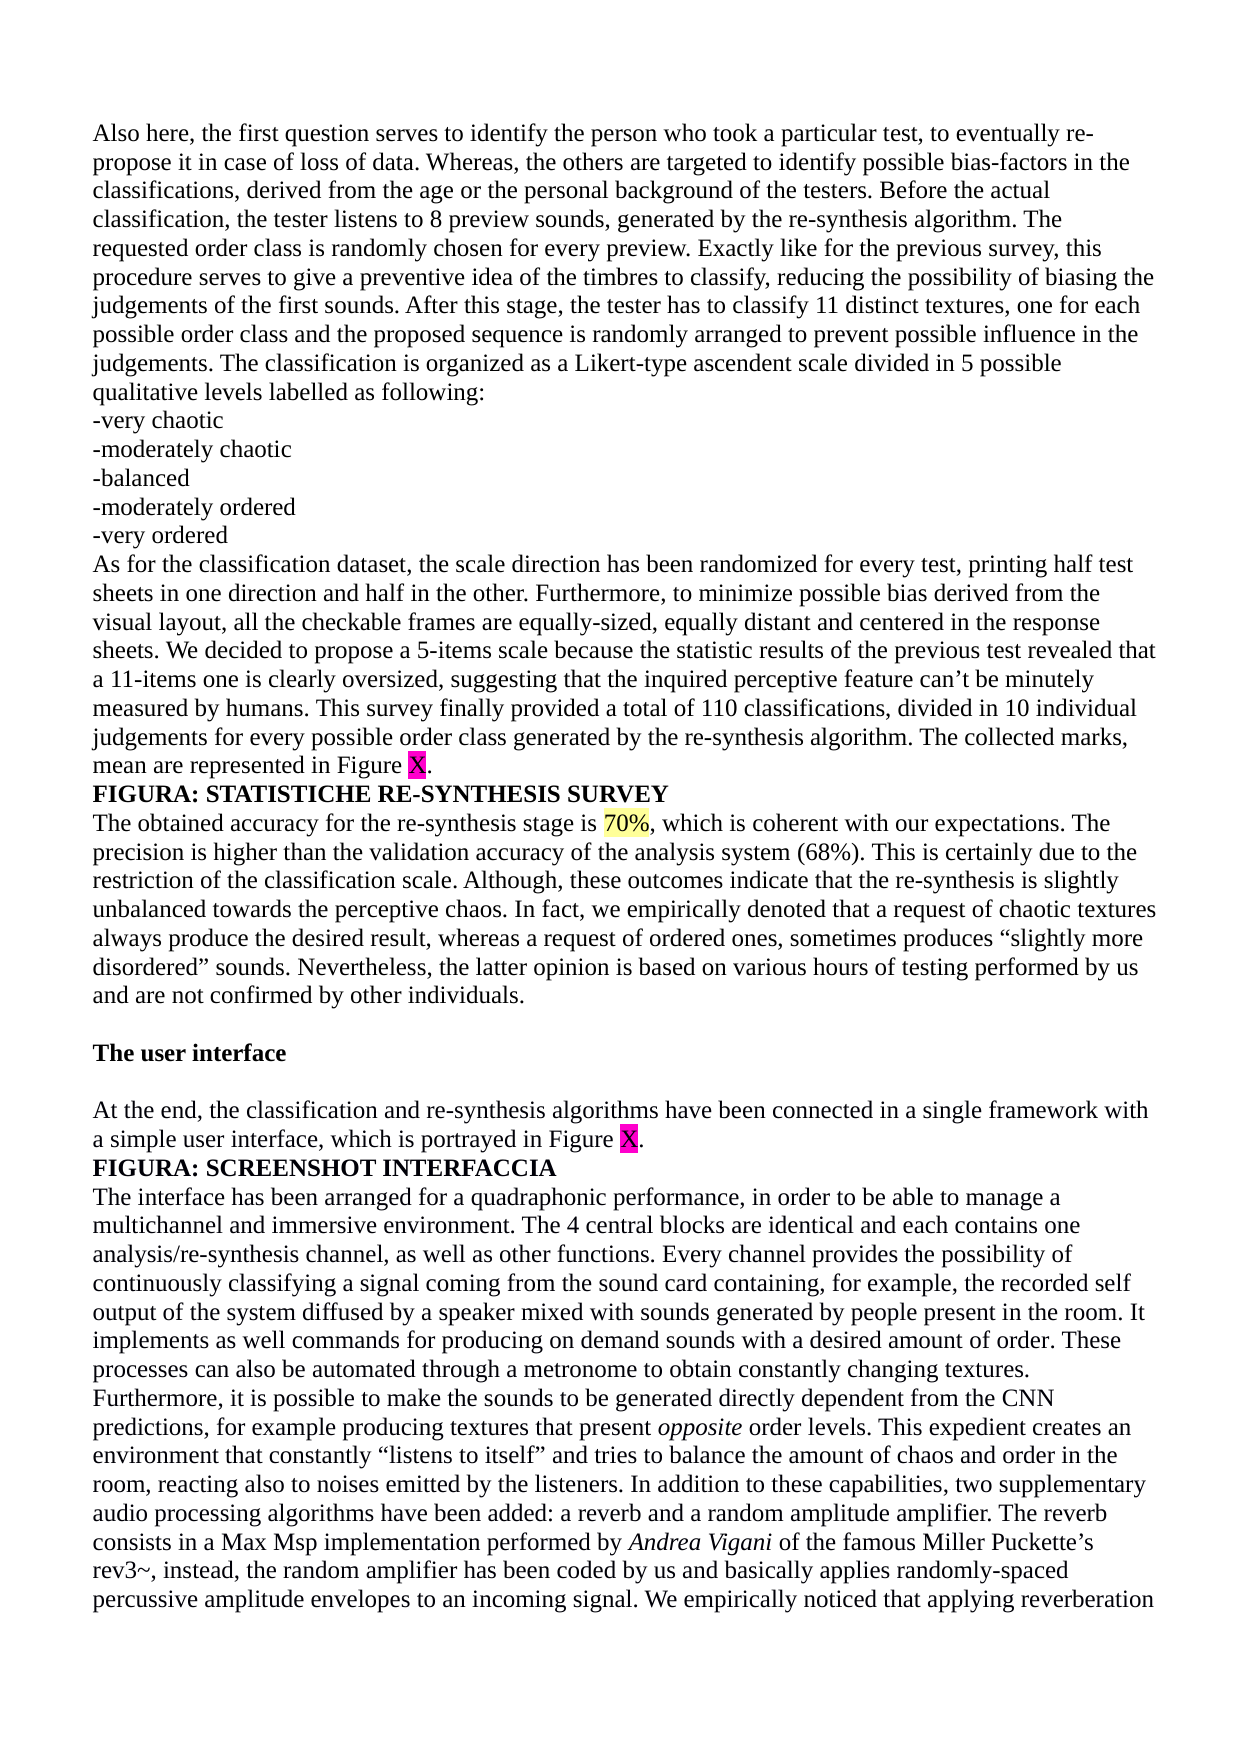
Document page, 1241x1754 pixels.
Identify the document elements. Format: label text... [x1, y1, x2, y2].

text -very ordered [92, 521, 1160, 549]
text -balanced [92, 463, 1160, 492]
text -moderately chaotic [92, 434, 1160, 463]
text At the end, the classification and re-synthesis algorithms have been connected in a single framework with a simple user interface, which is portrayed in Figure X. [92, 1096, 1160, 1153]
text -moderately ordered [92, 492, 1160, 521]
text FIGURA: SCREENSHOT INTERFACCIA [92, 1153, 1160, 1182]
text The user interface [92, 1038, 1160, 1067]
text As for the classification dataset, the scale direction has been randomized for every test, printing half test sheets in one direction and half in the other. Furthermore, to minimize possible bias derived from the visual layout, all the checkable frames are equally-sized, equally distant and centered in the response sheets. We decided to propose a 5-items scale because the statistic results of the previous test revealed that a 11-items one is clearly oversized, suggesting that the inquired perceptive feature can’t be minutely measured by humans. This survey finally provided a total of 110 classifications, divided in 10 individual judgements for every possible order class generated by the re-synthesis algorithm. The collected marks, mean are represented in Figure X. [92, 549, 1160, 779]
text -very chaotic [92, 406, 1160, 434]
text Also here, the first question serves to identify the person who took a particular test, to eventually re-propose it in case of loss of data. Whereas, the others are targeted to identify possible bias-factors in the classifications, derived from the age or the personal background of the testers. Before the actual classification, the tester listens to 8 preview sounds, generated by the re-synthesis algorithm. The requested order class is randomly chosen for every preview. Exactly like for the previous survey, this procedure serves to give a preventive idea of the timbres to classify, reducing the possibility of biasing the judgements of the first sounds. After this stage, the tester has to classify 11 distinct textures, one for each possible order class and the proposed sequence is randomly arranged to prevent possible influence in the judgements. The classification is organized as a Likert-type ascendent scale divided in 5 possible qualitative levels labelled as following: [92, 118, 1160, 406]
text FIGURA: STATISTICHE RE-SYNTHESIS SURVEY [92, 779, 1160, 808]
text The obtained accuracy for the re-synthesis stage is 70%, which is coherent with our expectations. The precision is higher than the validation accuracy of the analysis system (68%). This is certainly due to the restriction of the classification scale. Although, these outcomes indicate that the re-synthesis is slightly unbalanced towards the perceptive chaos. In fact, we empirically denoted that a request of chaotic textures always produce the desired result, whereas a request of ordered ones, sometimes produces “slightly more disordered” sounds. Nevertheless, the latter opinion is based on various hours of testing performed by us and are not confirmed by other individuals. [92, 808, 1160, 1009]
text The interface has been arranged for a quadraphonic performance, in order to be able to manage a multichannel and immersive environment. The 4 central blocks are identical and each contains one analysis/re-synthesis channel, as well as other functions. Every channel provides the possibility of continuously classifying a signal coming from the sound card containing, for example, the recorded self output of the system diffused by a speaker mixed with sounds generated by people present in the room. It implements as well commands for producing on demand sounds with a desired amount of order. These processes can also be automated through a metronome to obtain constantly changing textures. Furthermore, it is possible to make the sounds to be generated directly dependent from the CNN predictions, for example producing textures that present opposite order levels. This expedient creates an environment that constantly “listens to itself” and tries to balance the amount of chaos and order in the room, reacting also to noises emitted by the listeners. In addition to these capabilities, two supplementary audio processing algorithms have been added: a reverb and a random amplitude amplifier. The reverb consists in a Max Msp implementation performed by Andrea Vigani of the famous Miller Puckette’s rev3~, instead, the random amplifier has been coded by us and basically applies randomly-spaced percussive amplitude envelopes to an incoming signal. We empirically noticed that applying reverberation [92, 1182, 1160, 1613]
